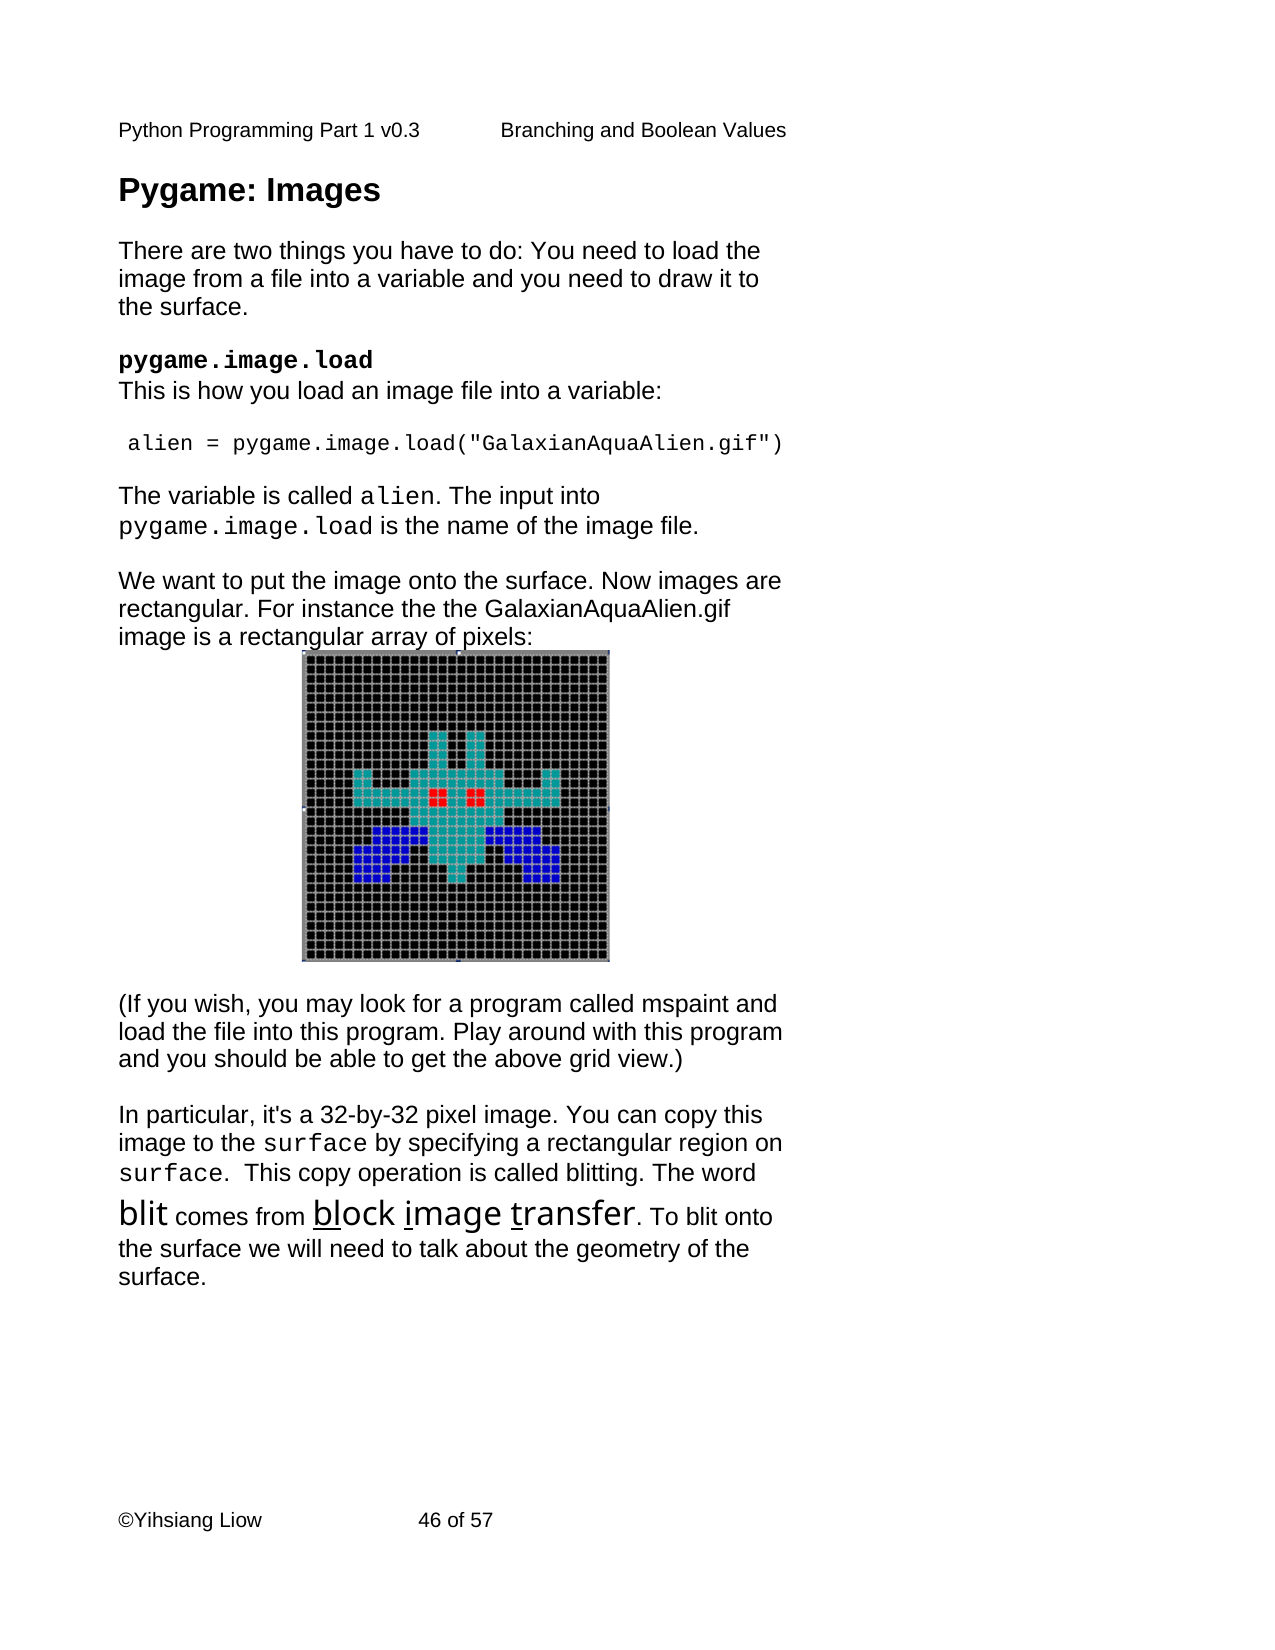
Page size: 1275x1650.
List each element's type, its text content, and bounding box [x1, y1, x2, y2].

text In particular, it's a 32-by-32 pixel image. You can copy this image to the surface by specifying a rectangular region on surface. This copy operation is called blitting. The word blit comes from block image transfer. To blit onto the surface we will need to talk about the geometry of the surface. [118, 1101, 793, 1291]
text pygame.image.load [118, 348, 793, 376]
text We want to put the image onto the surface. Now images are rectangular. For instance the the GalaxianAquaAlien.gif image is a rectangular array of pixels: [118, 567, 793, 651]
text alien = pygame.image.load("GalaxianAquaAlien.gif") [118, 432, 793, 457]
text (If you wish, you may look for a program called mspaint and load the file into this program. Play around with this program and you should be able to get the above grid view.) [118, 989, 793, 1073]
text Pygame: Images [118, 171, 793, 208]
text The variable is called alien. The input into pygame.image.load is the name of the image file. [118, 482, 793, 542]
text This is how you load an image file into a variable: [118, 376, 793, 404]
text There are two things you have to do: You need to load the image from a file into a variable and you need to draw it to the surface. [118, 236, 793, 320]
